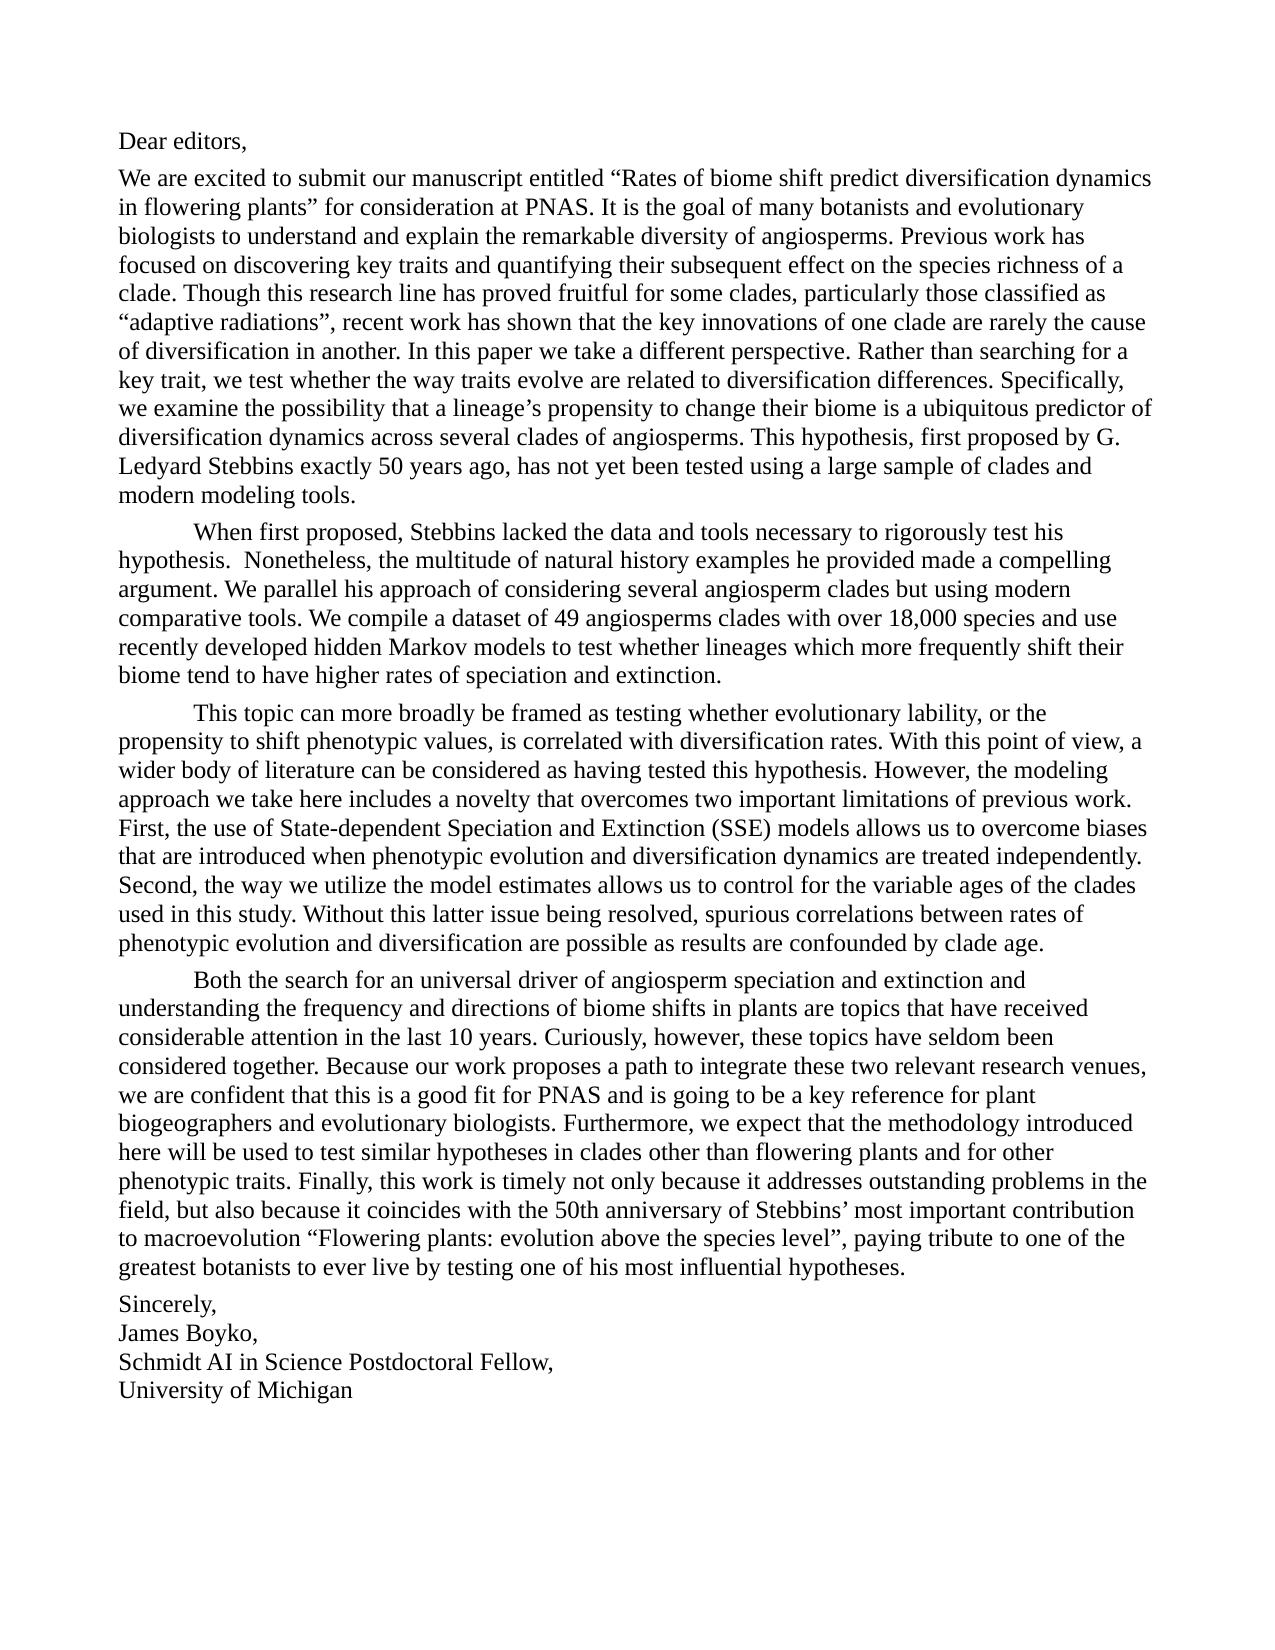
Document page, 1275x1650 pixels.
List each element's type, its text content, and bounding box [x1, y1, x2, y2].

text We are excited to submit our manuscript entitled “Rates of biome shift predict diversification dynamics in flowering plants” for consideration at PNAS. It is the goal of many botanists and evolutionary biologists to understand and explain the remarkable diversity of angiosperms. Previous work has focused on discovering key traits and quantifying their subsequent effect on the species richness of a clade. Though this research line has proved fruitful for some clades, particularly those classified as “adaptive radiations”, recent work has shown that the key innovations of one clade are rarely the cause of diversification in another. In this paper we take a different perspective. Rather than searching for a key trait, we test whether the way traits evolve are related to diversification differences. Specifically, we examine the possibility that a lineage’s propensity to change their biome is a ubiquitous predictor of diversification dynamics across several clades of angiosperms. This hypothesis, first proposed by G. Ledyard Stebbins exactly 50 years ago, has not yet been tested using a large sample of clades and modern modeling tools. [118, 163, 1157, 508]
text When first proposed, Stebbins lacked the data and tools necessary to rigorously test his hypothesis. Nonetheless, the multitude of natural history examples he provided made a compelling argument. We parallel his approach of considering several angiosperm clades but using modern comparative tools. We compile a dataset of 49 angiosperms clades with over 18,000 species and use recently developed hidden Markov models to test whether lineages which more frequently shift their biome tend to have higher rates of speciation and extinction. [118, 517, 1157, 689]
text Dear editors, [118, 126, 1157, 155]
text Both the search for an universal driver of angiosperm speciation and extinction and understanding the frequency and directions of biome shifts in plants are topics that have received considerable attention in the last 10 years. Curiously, however, these topics have seldom been considered together. Because our work proposes a path to integrate these two relevant research venues, we are confident that this is a good fit for PNAS and is going to be a key reference for plant biogeographers and evolutionary biologists. Furthermore, we expect that the methodology introduced here will be used to test similar hypotheses in clades other than flowering plants and for other phenotypic traits. Finally, this work is timely not only because it addresses outstanding problems in the field, but also because it coincides with the 50th anniversary of Stebbins’ most important contribution to macroevolution “Flowering plants: evolution above the species level”, paying tribute to one of the greatest botanists to ever live by testing one of his most influential hypotheses. [118, 965, 1157, 1281]
text Sincerely, James Boyko, Schmidt AI in Science Postdoctoral Fellow, University of Michigan [118, 1289, 1157, 1404]
text This topic can more broadly be framed as testing whether evolutionary lability, or the propensity to shift phenotypic values, is correlated with diversification rates. With this point of view, a wider body of literature can be considered as having tested this hypothesis. However, the modeling approach we take here includes a novelty that overcomes two important limitations of previous work. First, the use of State-dependent Speciation and Extinction (SSE) models allows us to overcome biases that are introduced when phenotypic evolution and diversification dynamics are treated independently. Second, the way we utilize the model estimates allows us to control for the variable ages of the clades used in this study. Without this latter issue being resolved, spurious correlations between rates of phenotypic evolution and diversification are possible as results are confounded by clade age. [118, 698, 1157, 956]
